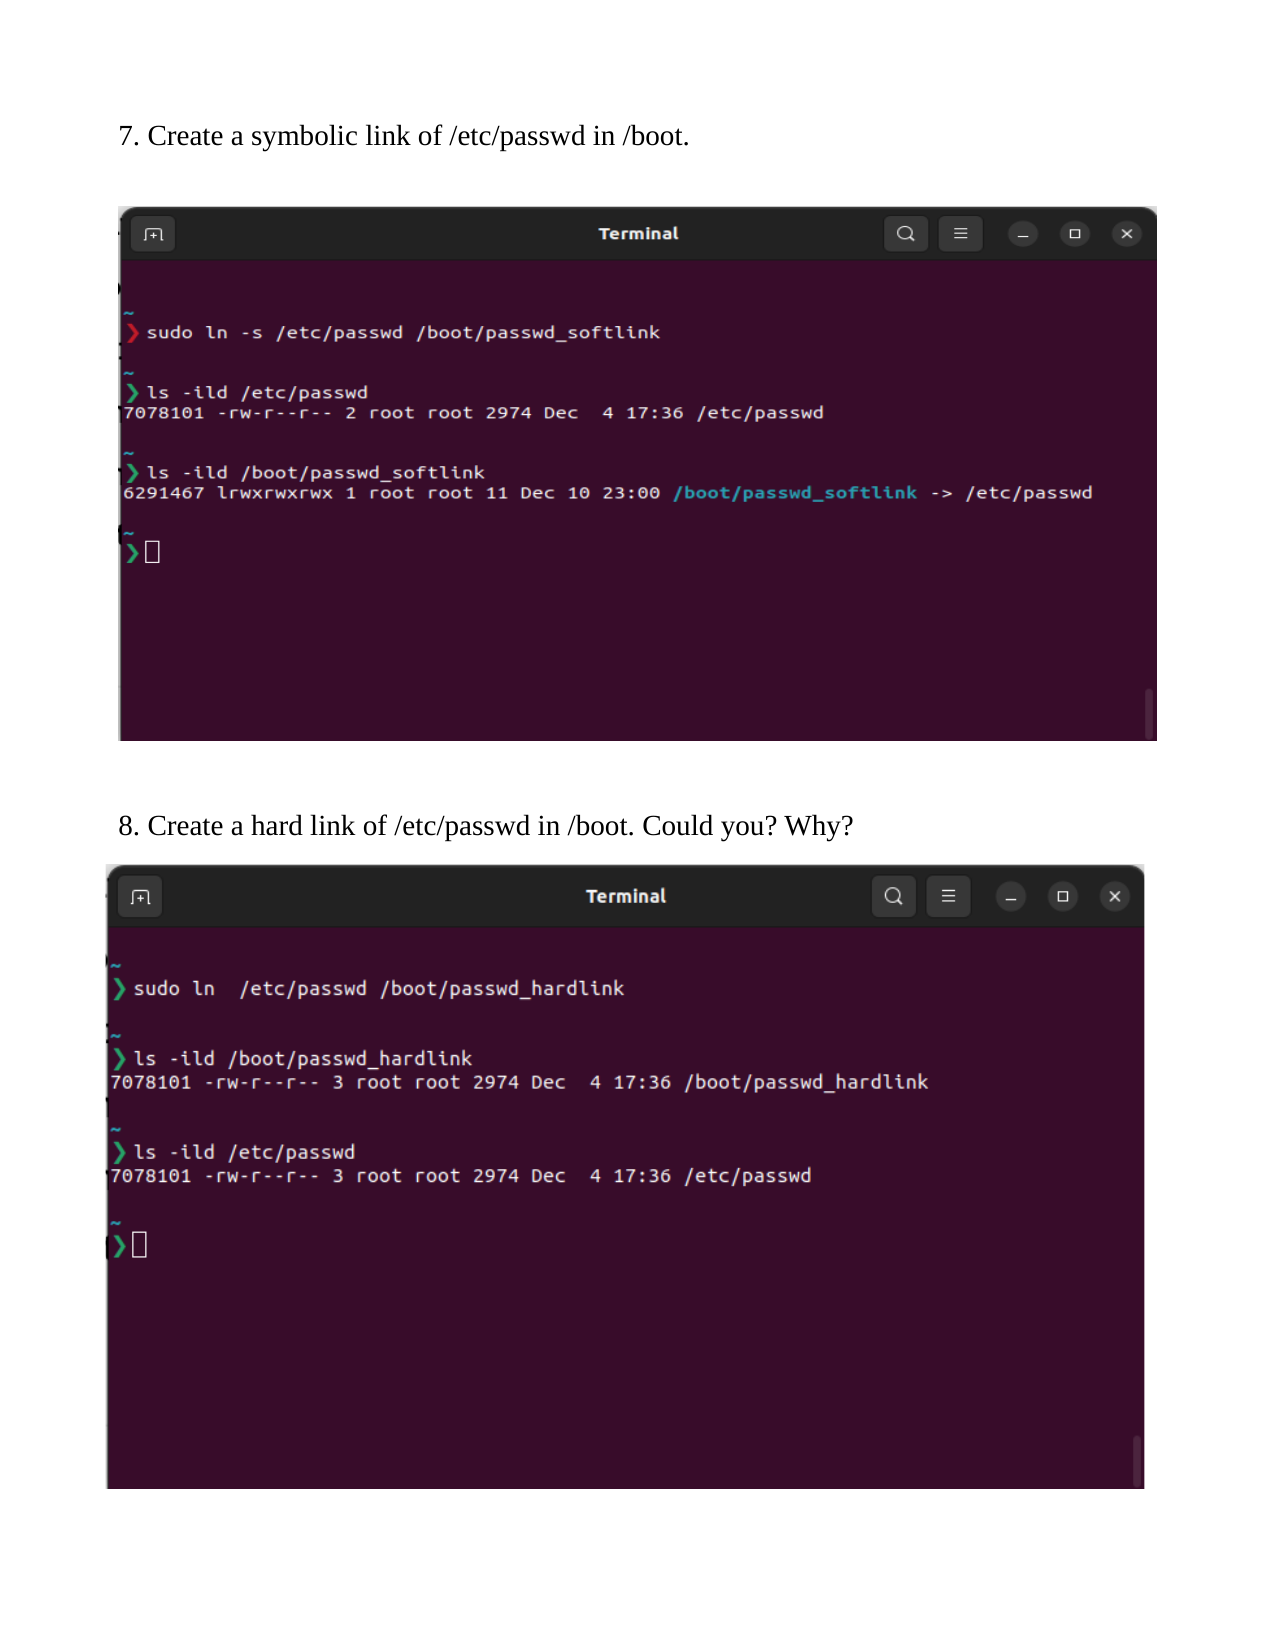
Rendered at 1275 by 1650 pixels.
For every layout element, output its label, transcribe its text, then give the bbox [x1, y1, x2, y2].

picture [105, 864, 1145, 1489]
text 8. Create a hard link of /etc/passwd in /boot. Could you? Why? [118, 808, 1157, 841]
picture [118, 206, 1157, 741]
text 7. Create a symbolic link of /etc/passwd in /boot. [118, 118, 1157, 152]
